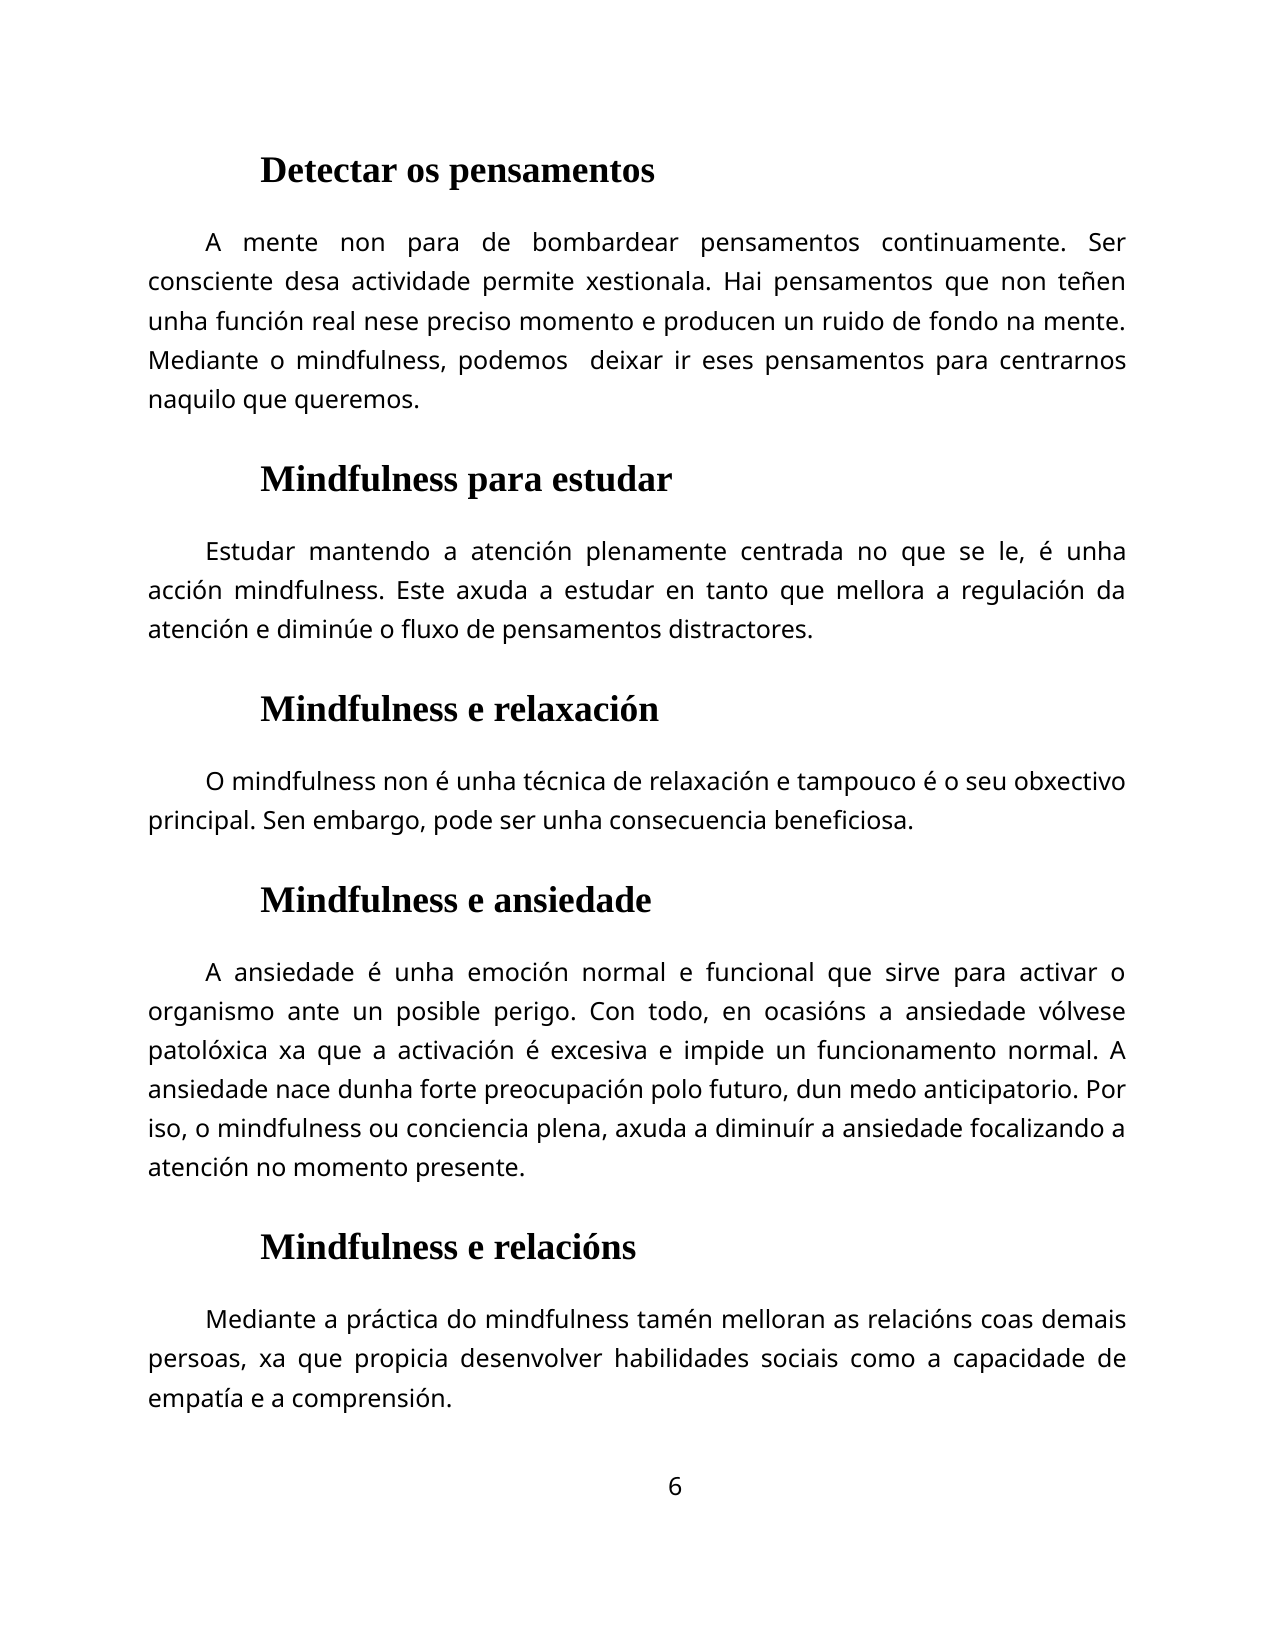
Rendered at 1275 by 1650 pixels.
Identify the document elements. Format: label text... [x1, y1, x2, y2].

text A ansiedade é unha emoción normal e funcional que sirve para activar o organismo ante un posible perigo. Con todo, en ocasións a ansiedade vólvese patolóxica xa que a activación é excesiva e impide un funcionamento normal. A ansiedade nace dunha forte preocupación polo futuro, dun medo anticipatorio. Por iso, o mindfulness ou conciencia plena, axuda a diminuír a ansiedade focalizando a atención no momento presente. [148, 954, 1127, 1184]
subtitle Detectar os pensamentos [148, 148, 1127, 191]
text Estudar mantendo a atención plenamente centrada no que se le, é unha acción mindfulness. Este axuda a estudar en tanto que mellora a regulación da atención e diminúe o fluxo de pensamentos distractores. [148, 533, 1127, 646]
text Mediante a práctica do mindfulness tamén melloran as relacións coas demais persoas, xa que propicia desenvolver habilidades sociais como a capacidade de empatía e a comprensión. [148, 1302, 1127, 1414]
subtitle Mindfulness e relaxación [148, 686, 1127, 729]
subtitle Mindfulness para estudar [148, 456, 1127, 499]
text A mente non para de bombardear pensamentos continuamente. Ser consciente desa actividade permite xestionala. Hai pensamentos que non teñen unha función real nese preciso momento e producen un ruido de fondo na mente. Mediante o mindfulness, podemos deixar ir eses pensamentos para centrarnos naquilo que queremos. [148, 225, 1127, 416]
text O mindfulness non é unha técnica de relaxación e tampouco é o seu obxectivo principal. Sen embargo, pode ser unha consecuencia beneficiosa. [148, 763, 1127, 837]
subtitle Mindfulness e relacións [148, 1225, 1127, 1268]
subtitle Mindfulness e ansiedade [148, 877, 1127, 920]
